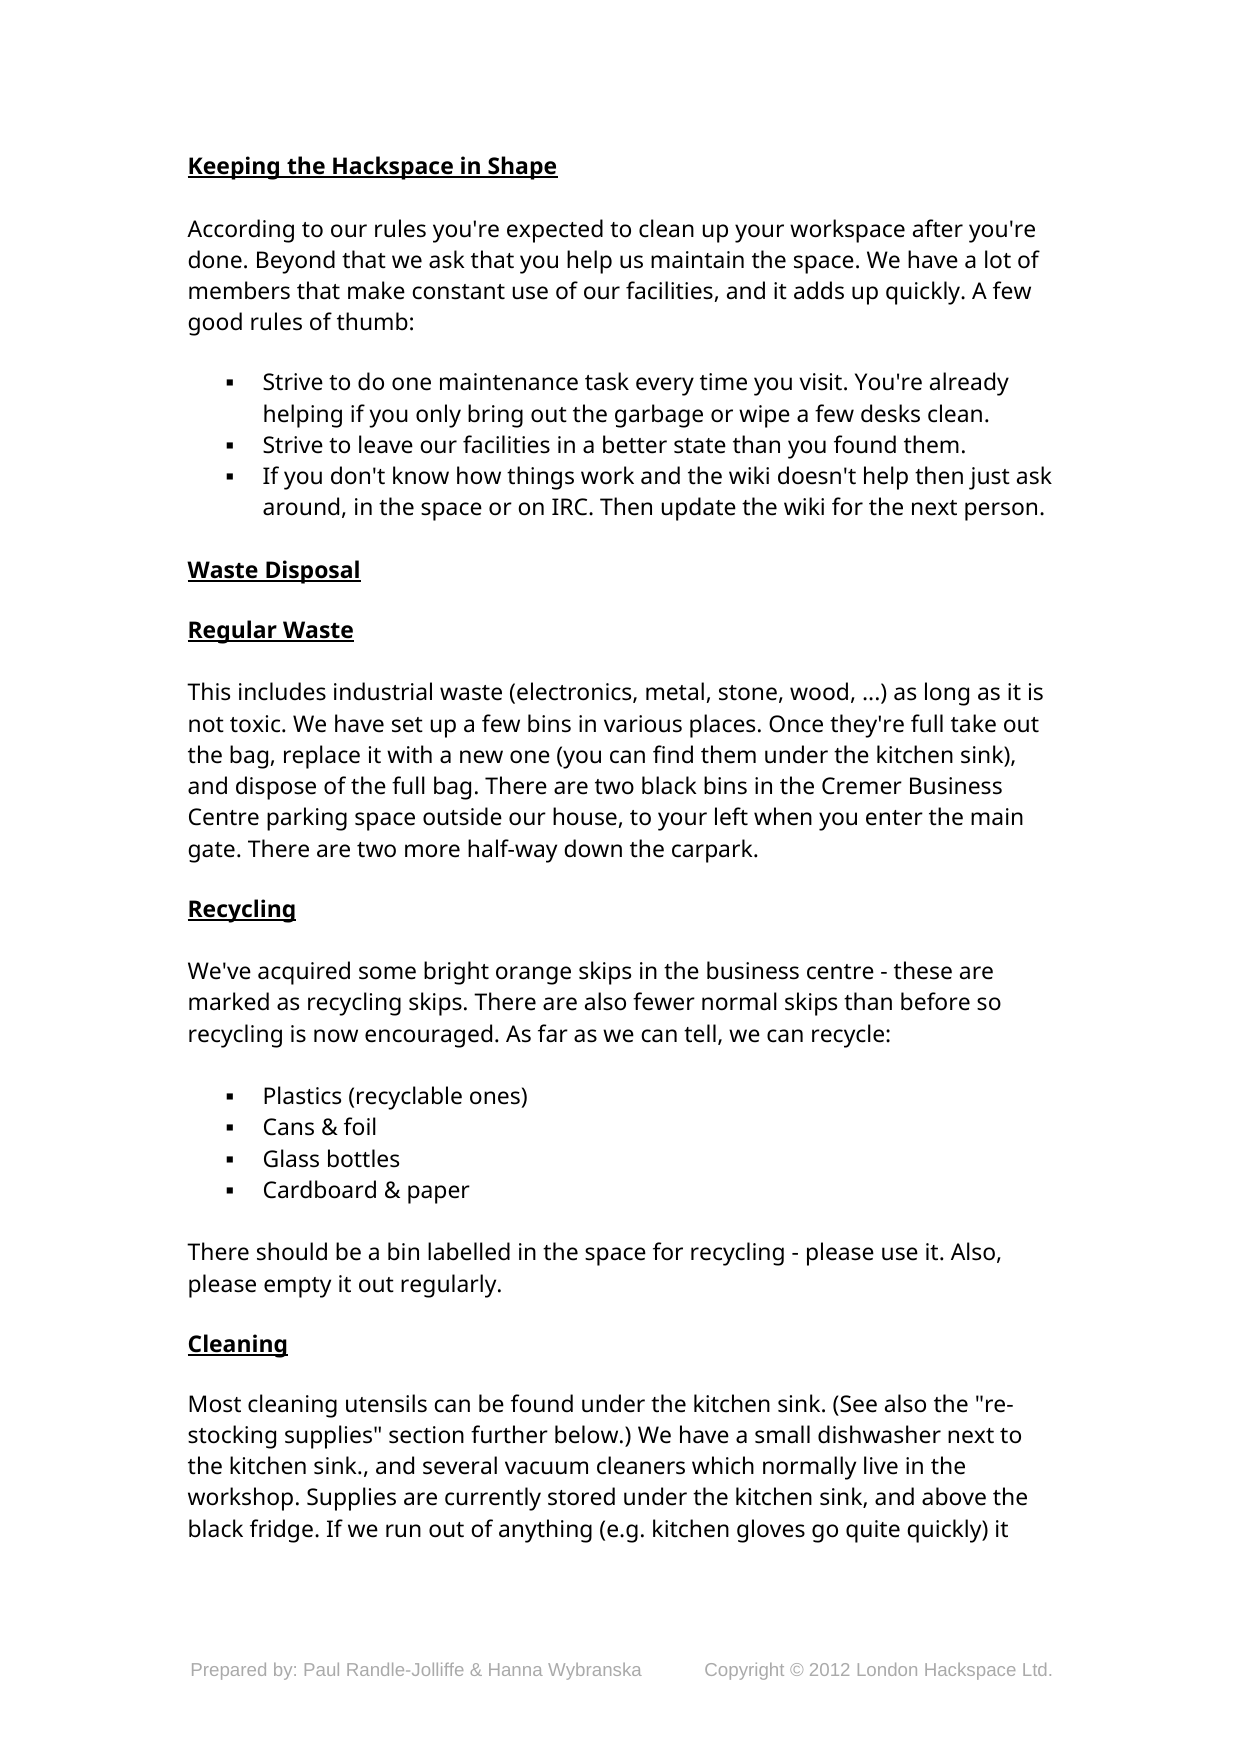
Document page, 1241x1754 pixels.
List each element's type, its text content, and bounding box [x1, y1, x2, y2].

list Glass bottles [225, 1142, 1053, 1174]
list Plastics (recyclable ones) [225, 1080, 1053, 1111]
list If you don't know how things work and the wiki doesn't help then just ask around, in the space or on IRC. Then update the wiki for the next person. [225, 460, 1053, 554]
text Regular Waste [187, 614, 1053, 645]
text There should be a bin labelled in the space for recycling - please use it. Also, please empty it out regularly. [187, 1236, 1053, 1299]
text Keeping the Hackspace in Shape [187, 150, 1053, 181]
list Cans & foil [225, 1111, 1053, 1142]
list Strive to leave our facilities in a better state than you found them. [225, 429, 1053, 460]
list Strive to do one maintenance task every time you visit. You're already helping if you only bring out the garbage or wipe a few desks clean. [225, 366, 1053, 429]
text This includes industrial waste (electronics, metal, stone, wood, ...) as long as it is not toxic. We have set up a few bins in various places. Once they're full take out the bag, replace it with a new one (you can find them under the kitchen sink), and dispose of the full bag. There are two black bins in the Cremer Business Centre parking space outside our house, to your left when you enter the main gate. There are two more half-way down the carpark. [187, 676, 1053, 864]
text Cleaning [187, 1327, 1053, 1359]
text Recycling [187, 892, 1053, 924]
list Cardboard & paper [225, 1174, 1053, 1205]
text According to our rules you're expected to clean up your workspace after you're done. Beyond that we ask that you help us maintain the space. We have a lot of members that make constant use of our facilities, and it adds up quickly. A few good rules of thumb: [187, 212, 1053, 337]
text We've acquired some bright orange skips in the business centre - these are marked as recycling skips. There are also fewer normal skips than before so recycling is now encouraged. As far as we can tell, we can recycle: [187, 955, 1053, 1049]
text Waste Disposal [187, 554, 1053, 585]
text Most cleaning utensils can be found under the kitchen sink. (See also the "re-stocking supplies" section further below.) We have a small dishwasher next to the kitchen sink., and several vacuum cleaners which normally live in the workshop. Supplies are currently stored under the kitchen sink, and above the black fridge. If we run out of anything (e.g. kitchen gloves go quite quickly) it [187, 1387, 1053, 1544]
